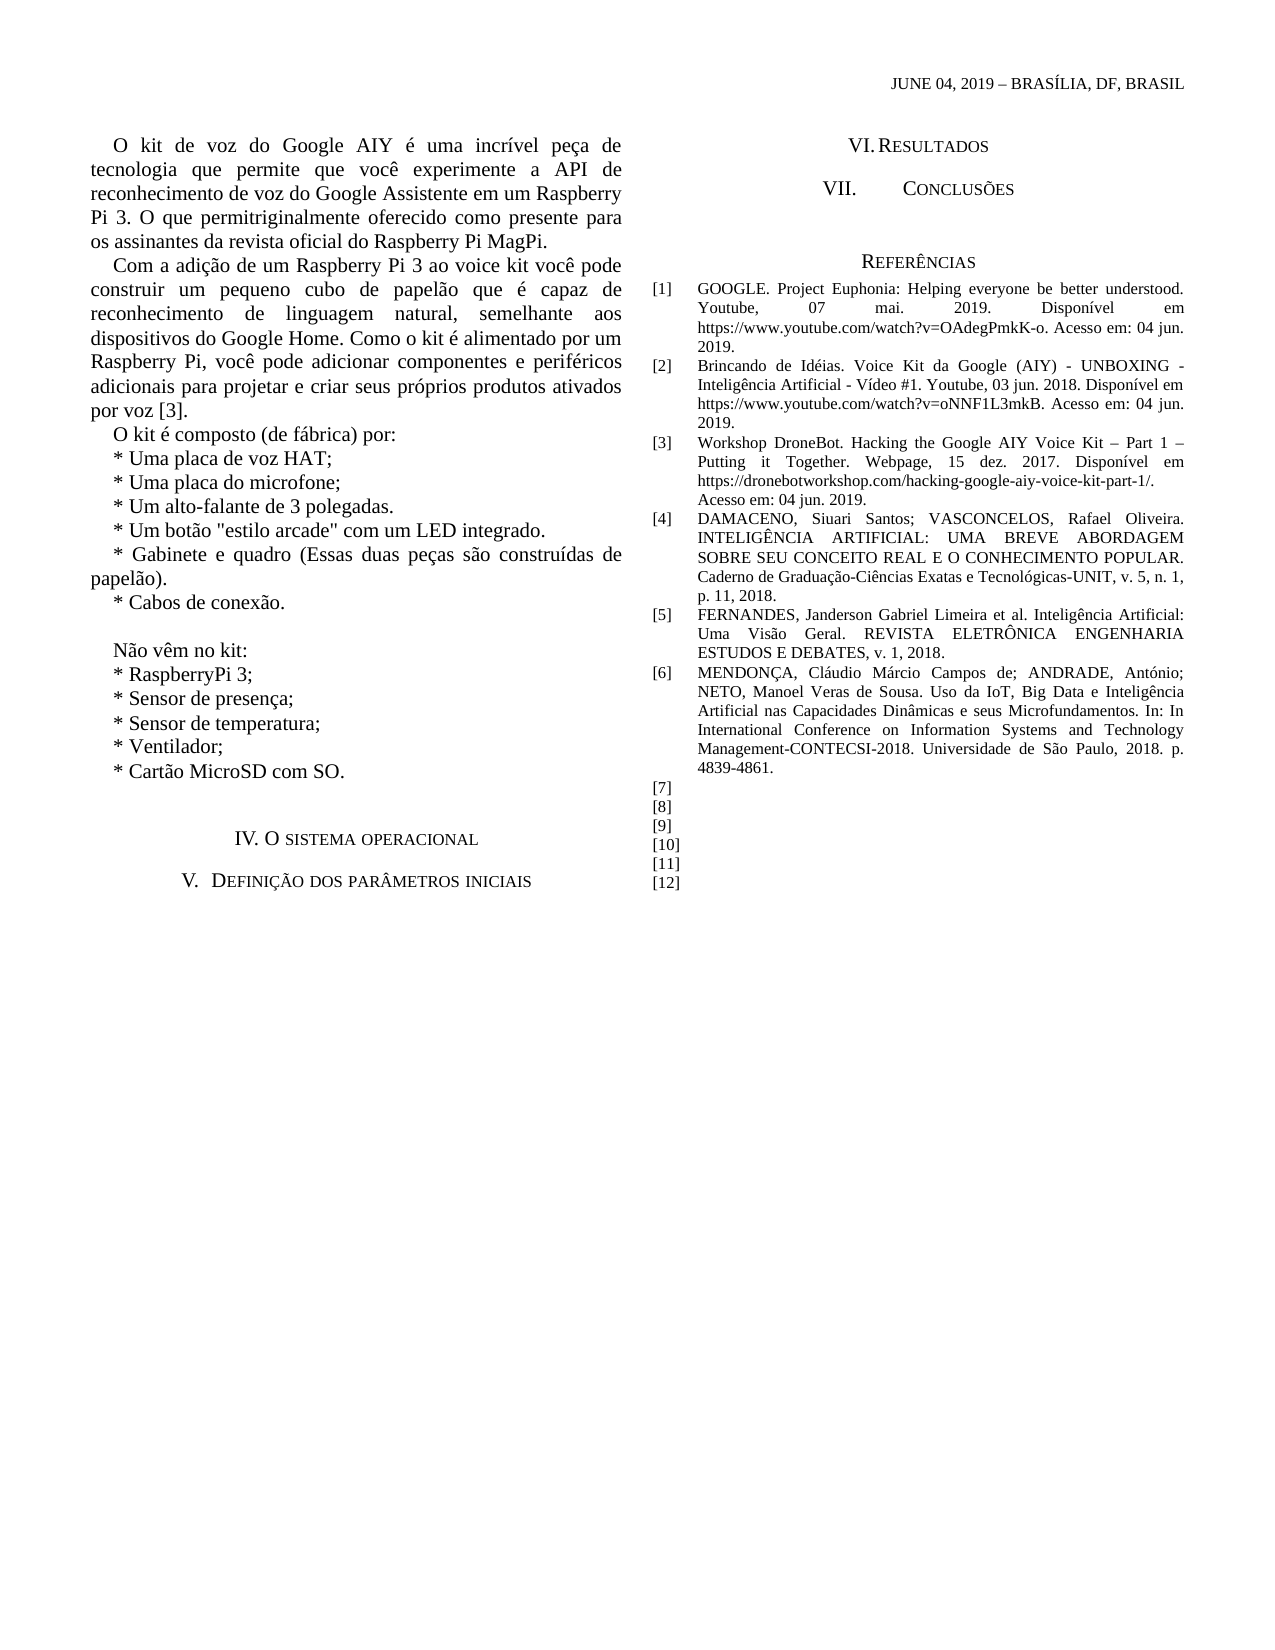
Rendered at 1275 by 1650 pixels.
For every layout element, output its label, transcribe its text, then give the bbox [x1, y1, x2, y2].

text * Cartão MicroSD com SO. [90, 758, 623, 783]
text * Cabos de conexão. [90, 590, 623, 614]
list Brincando de Idéias. Voice Kit da Google (AIY) - UNBOXING - Inteligência Artificial - Vídeo #1. Youtube, 03 jun. 2018. Disponível em https://www.youtube.com/watch?v=oNNF1L3mkB. Acesso em: 04 jun. 2019. [652, 356, 1184, 432]
text * Sensor de temperatura; [90, 710, 623, 734]
subtitle Conclusões [652, 176, 1184, 200]
list Workshop DroneBot. Hacking the Google AIY Voice Kit – Part 1 – Putting it Together. Webpage, 15 dez. 2017. Disponível em https://dronebotworkshop.com/hacking-google-aiy-voice-kit-part-1/. Acesso em: 04 jun. 2019. [652, 432, 1184, 509]
text * RaspberryPi 3; [90, 662, 623, 686]
subtitle Referências [652, 249, 1184, 273]
subtitle Definição dos parâmetros iniciais [90, 868, 623, 892]
text * Ventilador; [90, 734, 623, 758]
subtitle Resultados [652, 133, 1184, 157]
text * Uma placa de voz HAT; [90, 446, 623, 470]
text Com a adição de um Raspberry Pi 3 ao voice kit você pode construir um pequeno cubo de papelão que é capaz de reconhecimento de linguagem natural, semelhante aos dispositivos do Google Home. Como o kit é alimentado por um Raspberry Pi, você pode adicionar componentes e periféricos adicionais para projetar e criar seus próprios produtos ativados por voz [3]. [90, 253, 623, 422]
text * Um botão "estilo arcade" com um LED integrado. [90, 518, 623, 542]
text * Uma placa do microfone; [90, 470, 623, 494]
text * Sensor de presença; [90, 686, 623, 710]
text * Um alto-falante de 3 polegadas. [90, 494, 623, 518]
list DAMACENO, Siuari Santos; VASCONCELOS, Rafael Oliveira. INTELIGÊNCIA ARTIFICIAL: UMA BREVE ABORDAGEM SOBRE SEU CONCEITO REAL E O CONHECIMENTO POPULAR. Caderno de Graduação-Ciências Exatas e Tecnológicas-UNIT, v. 5, n. 1, p. 11, 2018. [652, 509, 1184, 605]
list FERNANDES, Janderson Gabriel Limeira et al. Inteligência Artificial: Uma Visão Geral. REVISTA ELETRÔNICA ENGENHARIA ESTUDOS E DEBATES, v. 1, 2018. [652, 605, 1184, 662]
text O kit de voz do Google AIY é uma incrível peça de tecnologia que permite que você experimente a API de reconhecimento de voz do Google Assistente em um Raspberry Pi 3. O que permitriginalmente oferecido como presente para os assinantes da revista oficial do Raspberry Pi MagPi. [90, 133, 623, 253]
text Não vêm no kit: [90, 638, 623, 662]
subtitle O sistema operacional [90, 825, 623, 849]
text O kit é composto (de fábrica) por: [90, 422, 623, 446]
text * Gabinete e quadro (Essas duas peças são construídas de papelão). [90, 542, 623, 590]
list GOOGLE. Project Euphonia: Helping everyone be better understood. Youtube, 07 mai. 2019. Disponível em https://www.youtube.com/watch?v=OAdegPmkK-o. Acesso em: 04 jun. 2019. [652, 279, 1184, 356]
list MENDONÇA, Cláudio Márcio Campos de; ANDRADE, António; NETO, Manoel Veras de Sousa. Uso da IoT, Big Data e Inteligência Artificial nas Capacidades Dinâmicas e seus Microfundamentos. In: In International Conference on Information Systems and Technology Management-CONTECSI-2018. Universidade de São Paulo, 2018. p. 4839-4861. [652, 662, 1184, 777]
